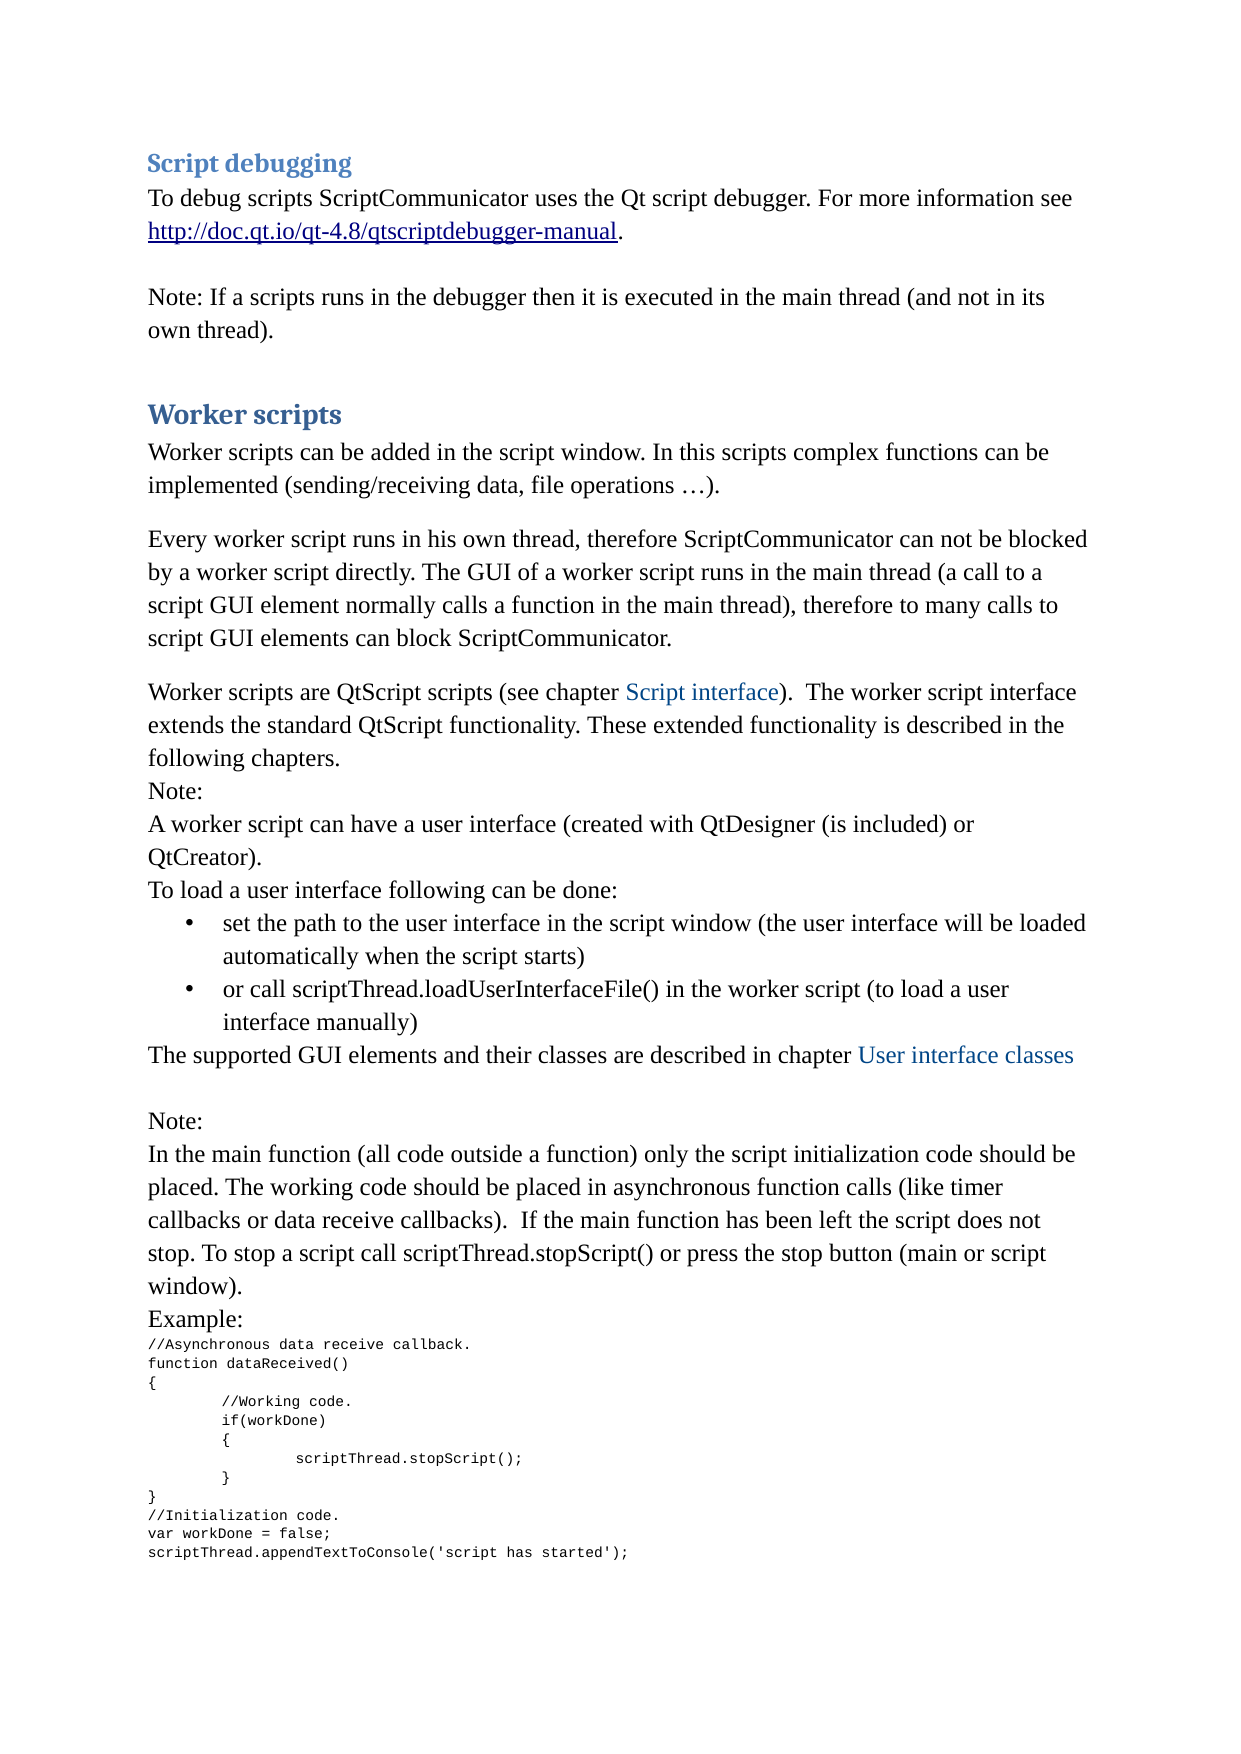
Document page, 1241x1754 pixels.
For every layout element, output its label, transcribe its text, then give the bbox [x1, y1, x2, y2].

text //Asynchronous data receive callback. [148, 1337, 1093, 1354]
text { [148, 1432, 1093, 1448]
text To debug scripts ScriptCommunicator uses the Qt script debugger. For more information see http://doc.qt.io/qt-4.8/qtscriptdebugger-manual. [148, 183, 1093, 245]
text function dataReceived() [148, 1356, 1093, 1373]
text var workDone = false; [148, 1527, 1093, 1543]
text scriptThread.appendTextToConsole('script has started'); [148, 1546, 1093, 1562]
text To load a user interface following can be done: [148, 875, 1093, 904]
text //Initialization code. [148, 1508, 1093, 1524]
text Worker scripts are QtScript scripts (see chapter Script interface). The worker script interface extends the standard QtScript functionality. These extended functionality is described in the following chapters. [148, 677, 1093, 772]
text In the main function (all code outside a function) only the script initialization code should be placed. The working code should be placed in asynchronous function calls (like timer callbacks or data receive callbacks). If the main function has been left the script does not stop. To stop a script call scriptThread.stopScript() or press the stop button (main or script window). [148, 1139, 1093, 1300]
subtitle Script debugging [148, 148, 1093, 179]
text Note: [148, 1106, 1093, 1135]
list or call scriptThread.loadUserInterfaceFile() in the worker script (to load a user interface manually) [185, 974, 1093, 1036]
text if(workDone) [148, 1413, 1093, 1429]
text Note: [148, 776, 1093, 804]
text } [148, 1470, 1093, 1486]
subtitle Worker scripts [148, 398, 1093, 432]
text } [148, 1489, 1093, 1505]
text { [148, 1375, 1093, 1392]
text Example: [148, 1304, 1093, 1333]
text A worker script can have a user interface (created with QtDesigner (is included) or QtCreator). [148, 809, 1093, 871]
text //Working code. [148, 1394, 1093, 1411]
text The supported GUI elements and their classes are described in chapter User interface classes [148, 1040, 1093, 1069]
text scriptThread.stopScript(); [148, 1451, 1093, 1467]
list set the path to the user interface in the script window (the user interface will be loaded automatically when the script starts) [185, 908, 1093, 970]
text Note: If a scripts runs in the debugger then it is executed in the main thread (and not in its own thread). [148, 282, 1093, 344]
text Worker scripts can be added in the script window. In this scripts complex functions can be implemented (sending/receiving data, file operations …). [148, 437, 1093, 499]
text Every worker script runs in his own thread, therefore ScriptCommunicator can not be blocked by a worker script directly. The GUI of a worker script runs in the main thread (a call to a script GUI element normally calls a function in the main thread), therefore to many calls to script GUI elements can block ScriptCommunicator. [148, 524, 1093, 652]
